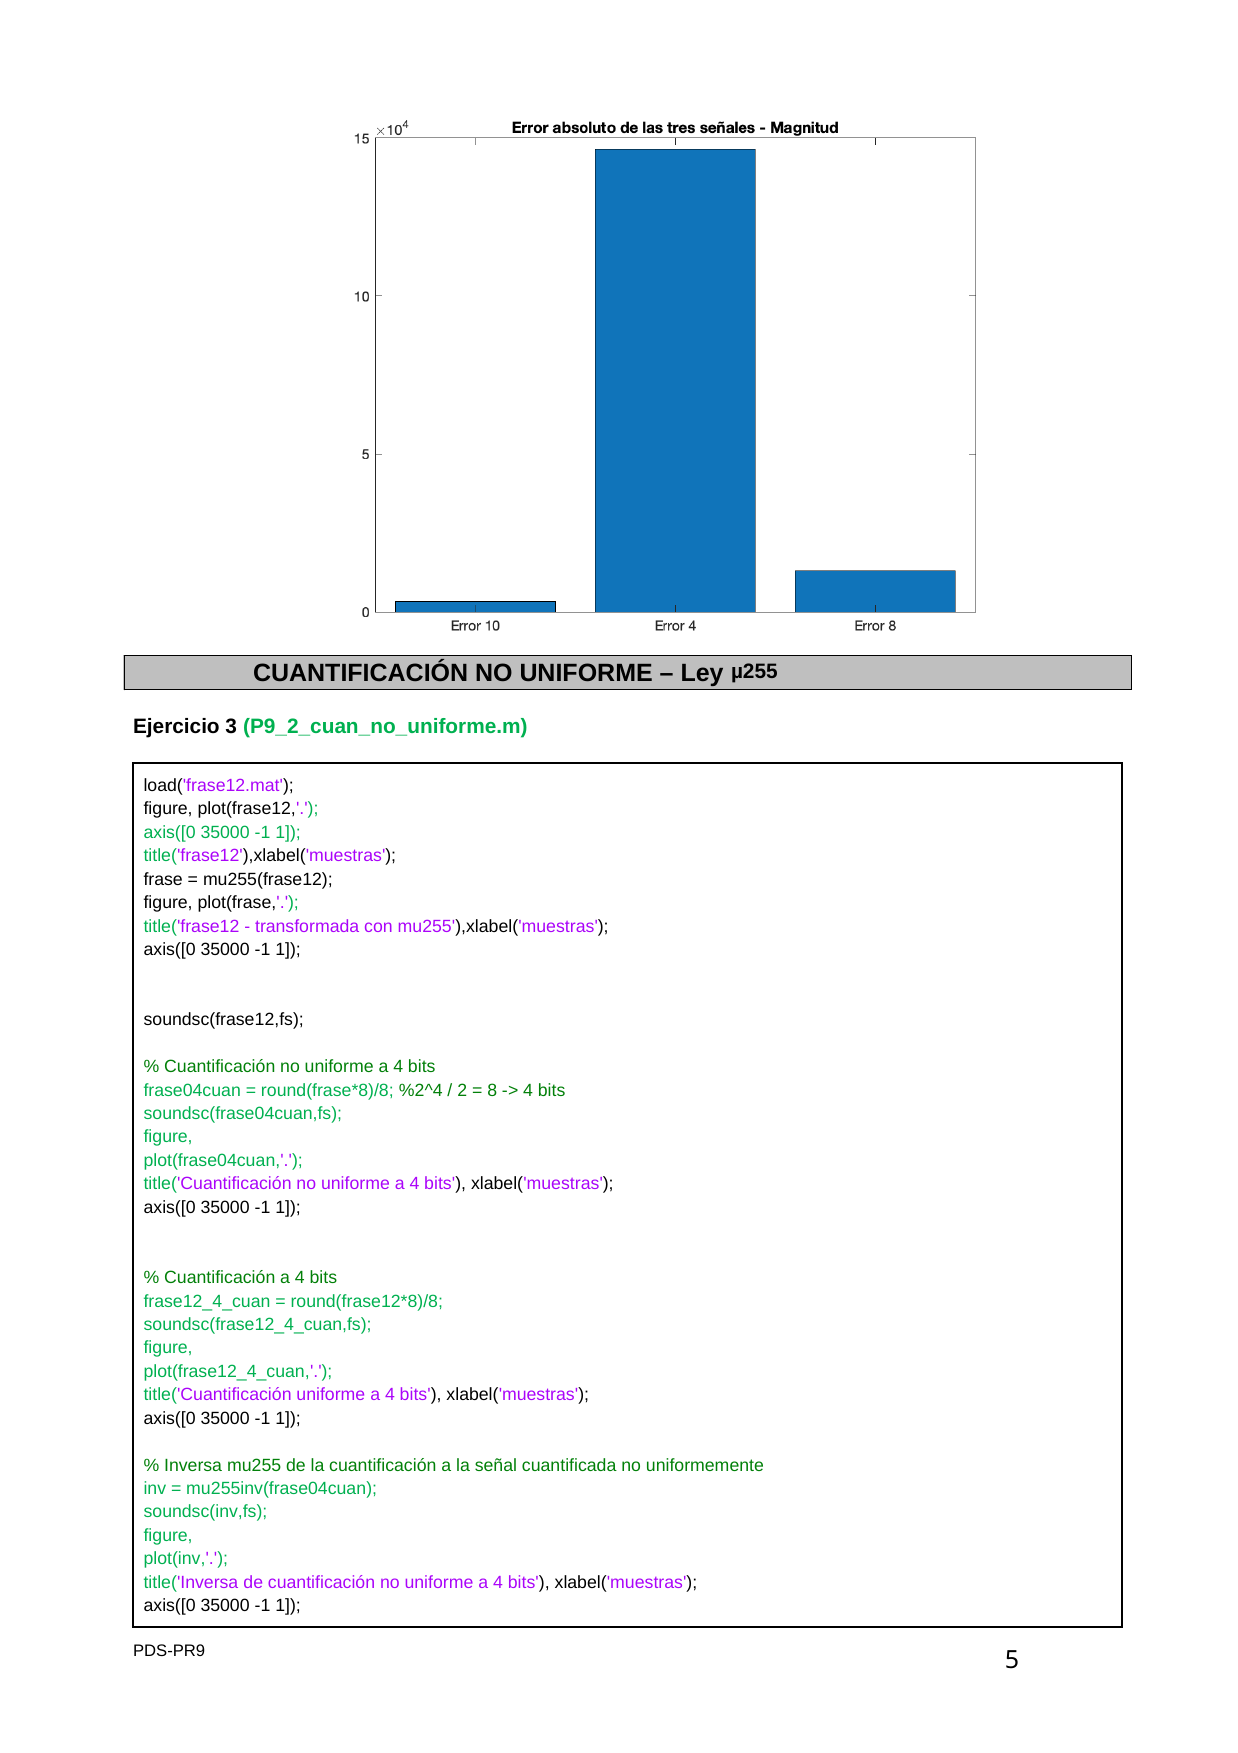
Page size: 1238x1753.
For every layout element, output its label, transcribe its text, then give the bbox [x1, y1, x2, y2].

table_header load('frase12.mat'); figure, plot(frase12,'.'); axis([0 35000 -1 1]); title('frase12'),xlabel('muestras'); frase = mu255(frase12); figure, plot(frase,'.'); title('frase12 - transformada con mu255'),xlabel('muestras'); axis([0 35000 -1 1]); soundsc(frase12,fs); % Cuantificación no uniforme a 4 bits frase04cuan = round(frase*8)/8; %2^4 / 2 = 8 -> 4 bits soundsc(frase04cuan,fs); figure, plot(frase04cuan,'.'); title('Cuantificación no uniforme a 4 bits'), xlabel('muestras'); axis([0 35000 -1 1]); % Cuantificación a 4 bits frase12_4_cuan = round(frase12*8)/8; soundsc(frase12_4_cuan,fs); figure, plot(frase12_4_cuan,'.'); title('Cuantificación uniforme a 4 bits'), xlabel('muestras'); axis([0 35000 -1 1]); % Inversa mu255 de la cuantificación a la señal cuantificada no uniformemente inv = mu255inv(frase04cuan); soundsc(inv,fs); figure, plot(inv,'.'); title('Inversa de cuantificación no uniforme a 4 bits'), xlabel('muestras'); axis([0 35000 -1 1]); [134, 764, 1121, 1626]
picture [353, 118, 977, 632]
subtitle Ejercicio 3 (P9_2_cuan_no_uniforme.m) [133, 714, 1122, 738]
subtitle CUANTIFICACIÓN NO UNIFORME – Ley µ255 [125, 656, 1131, 689]
